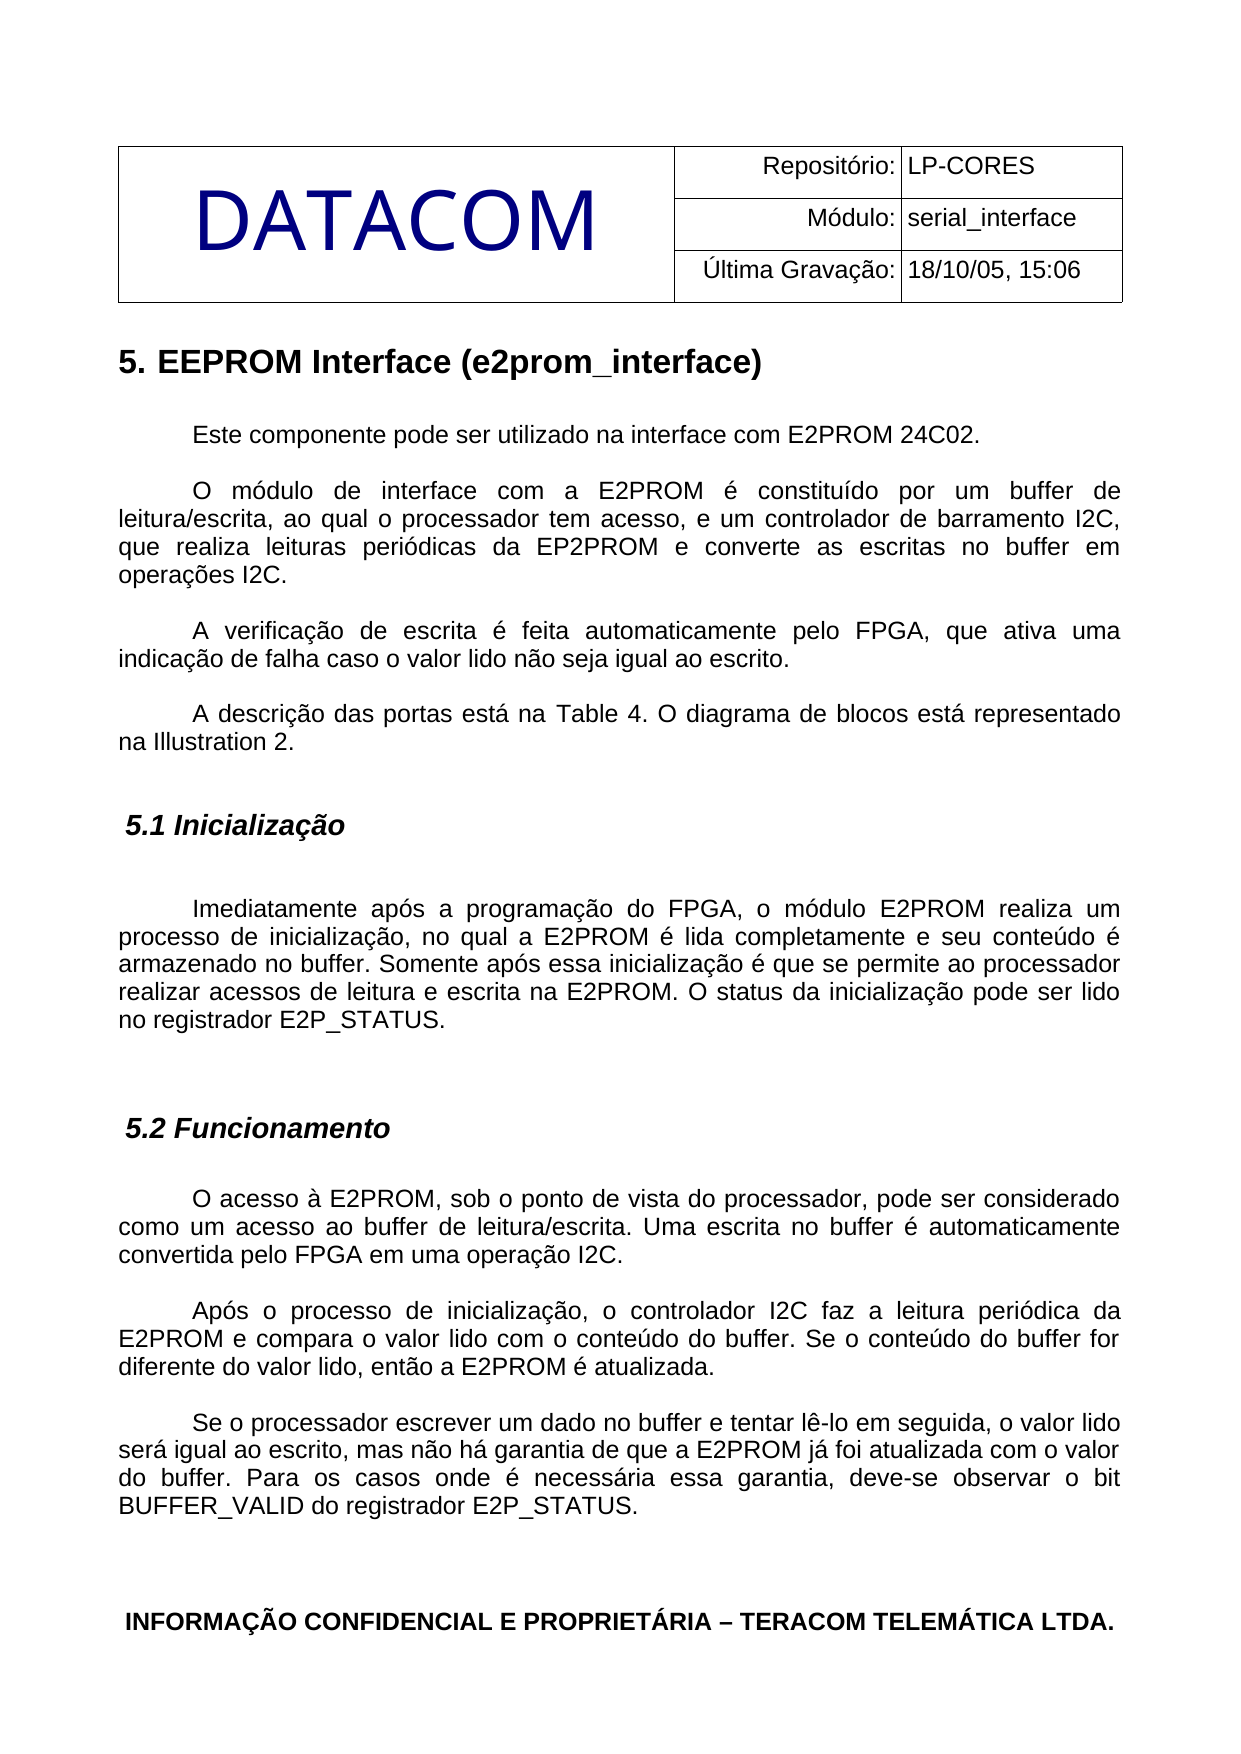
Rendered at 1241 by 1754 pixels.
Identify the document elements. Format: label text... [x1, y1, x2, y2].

subtitle Inicialização [125, 809, 1122, 842]
text Imediatamente após a programação do FPGA, o módulo E2PROM realiza um processo de inicialização, no qual a E2PROM é lida completamente e seu conteúdo é armazenado no buffer. Somente após essa inicialização é que se permite ao processador realizar acessos de leitura e escrita na E2PROM. O status da inicialização pode ser lido no registrador E2P_STATUS. [118, 894, 1122, 1034]
text Se o processador escrever um dado no buffer e tentar lê-lo em seguida, o valor lido será igual ao escrito, mas não há garantia de que a E2PROM já foi atualizada com o valor do buffer. Para os casos onde é necessária essa garantia, deve-se observar o bit BUFFER_VALID do registrador E2P_STATUS. [118, 1408, 1122, 1520]
text Após o processo de inicialização, o controlador I2C faz a leitura periódica da E2PROM e compara o valor lido com o conteúdo do buffer. Se o conteúdo do buffer for diferente do valor lido, então a E2PROM é atualizada. [118, 1297, 1122, 1380]
subtitle Funcionamento [125, 1112, 1122, 1144]
subtitle EEPROM Interface (e2prom_interface) [118, 343, 1122, 381]
text O acesso à E2PROM, sob o ponto de vista do processador, pode ser considerado como um acesso ao buffer de leitura/escrita. Uma escrita no buffer é automaticamente convertida pelo FPGA em uma operação I2C. [118, 1185, 1122, 1269]
text A verificação de escrita é feita automaticamente pelo FPGA, que ativa uma indicação de falha caso o valor lido não seja igual ao escrito. [118, 616, 1122, 672]
text O módulo de interface com a E2PROM é constituído por um buffer de leitura/escrita, ao qual o processador tem acesso, e um controlador de barramento I2C, que realiza leituras periódicas da EP2PROM e converte as escritas no buffer em operações I2C. [118, 477, 1122, 588]
text A descrição das portas está na Table 4. O diagrama de blocos está representado na Illustration 2. [118, 700, 1122, 756]
text Este componente pode ser utilizado na interface com E2PROM 24C02. [118, 421, 1122, 449]
